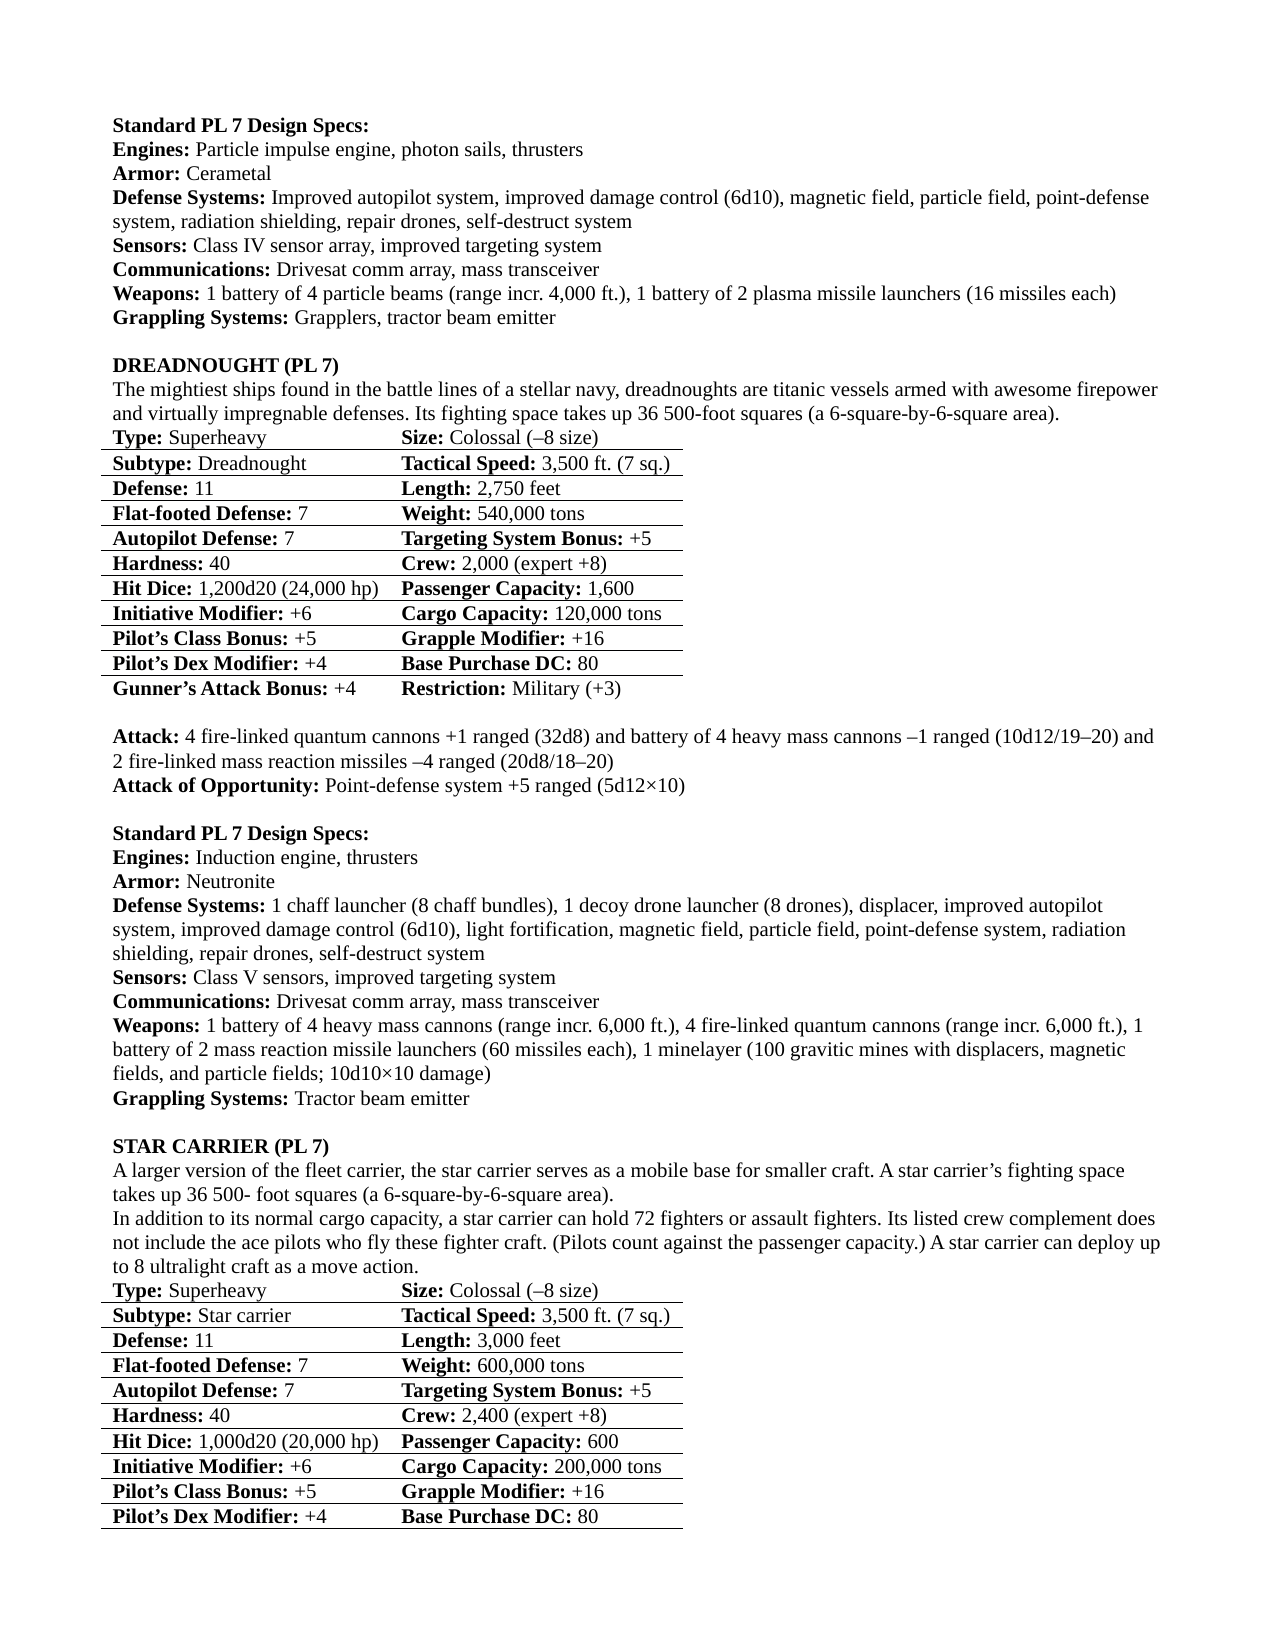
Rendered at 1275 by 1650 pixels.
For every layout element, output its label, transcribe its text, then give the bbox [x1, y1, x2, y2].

table_cell Cargo Capacity: 120,000 tons [390, 601, 683, 625]
text Defense Systems: 1 chaff launcher (8 chaff bundles), 1 decoy drone launcher (8 drones), displacer, improved autopilot system, improved damage control (6d10), light fortification, magnetic field, particle field, point-defense system, radiation shielding, repair drones, self-destruct system [112, 893, 1162, 965]
table_cell Grapple Modifier: +16 [390, 626, 683, 650]
text The mightiest ships found in the battle lines of a stellar navy, dreadnoughts are titanic vessels armed with awesome firepower and virtually impregnable defenses. Its fighting space takes up 36 500-foot squares (a 6-square-by-6-square area). [112, 377, 1162, 425]
text Armor: Neutronite [112, 869, 1162, 893]
table_cell Tactical Speed: 3,500 ft. (7 sq.) [390, 450, 683, 474]
table_cell Pilot’s Dex Modifier: +4 [101, 1504, 390, 1528]
table_header Size: Colossal (–8 size) [390, 425, 683, 449]
table_header Size: Colossal (–8 size) [390, 1278, 683, 1302]
table_cell Length: 2,750 feet [390, 476, 683, 499]
table_cell Hit Dice: 1,200d20 (24,000 hp) [101, 576, 390, 600]
table_cell Restriction: Military (+3) [390, 676, 683, 700]
text Defense Systems: Improved autopilot system, improved damage control (6d10), magnetic field, particle field, point-defense system, radiation shielding, repair drones, self-destruct system [112, 185, 1162, 233]
table_cell Flat-footed Defense: 7 [101, 1353, 390, 1377]
table_cell Cargo Capacity: 200,000 tons [390, 1454, 683, 1478]
table_cell Crew: 2,000 (expert +8) [390, 551, 683, 575]
table_header Type: Superheavy [101, 425, 390, 449]
table_cell Hardness: 40 [101, 551, 390, 575]
text Communications: Drivesat comm array, mass transceiver [112, 989, 1162, 1013]
text Sensors: Class V sensors, improved targeting system [112, 965, 1162, 989]
table_cell Passenger Capacity: 600 [390, 1429, 683, 1453]
text Weapons: 1 battery of 4 particle beams (range incr. 4,000 ft.), 1 battery of 2 plasma missile launchers (16 missiles each) [112, 281, 1162, 305]
table_cell Initiative Modifier: +6 [101, 1454, 390, 1478]
table_cell Hit Dice: 1,000d20 (20,000 hp) [101, 1429, 390, 1453]
table_cell Crew: 2,400 (expert +8) [390, 1404, 683, 1427]
text Attack: 4 fire-linked quantum cannons +1 ranged (32d8) and battery of 4 heavy mass cannons –1 ranged (10d12/19–20) and 2 fire-linked mass reaction missiles –4 ranged (20d8/18–20) [112, 724, 1162, 773]
text Grappling Systems: Tractor beam emitter [112, 1085, 1162, 1109]
table_cell Autopilot Defense: 7 [101, 1378, 390, 1402]
table_cell Weight: 600,000 tons [390, 1353, 683, 1377]
text Standard PL 7 Design Specs: [112, 112, 1162, 137]
text A larger version of the fleet carrier, the star carrier serves as a mobile base for smaller craft. A star carrier’s fighting space takes up 36 500- foot squares (a 6-square-by-6-square area). [112, 1158, 1162, 1206]
text Communications: Drivesat comm array, mass transceiver [112, 257, 1162, 281]
table_cell Targeting System Bonus: +5 [390, 526, 683, 550]
table_header Type: Superheavy [101, 1278, 390, 1302]
text Standard PL 7 Design Specs: [112, 821, 1162, 845]
table_cell Flat-footed Defense: 7 [101, 501, 390, 525]
table_cell Subtype: Dreadnought [101, 450, 390, 474]
table_cell Hardness: 40 [101, 1404, 390, 1427]
table_cell Subtype: Star carrier [101, 1303, 390, 1327]
text Grappling Systems: Grapplers, tractor beam emitter [112, 305, 1162, 329]
table_cell Initiative Modifier: +6 [101, 601, 390, 625]
table_cell Length: 3,000 feet [390, 1328, 683, 1352]
table_cell Tactical Speed: 3,500 ft. (7 sq.) [390, 1303, 683, 1327]
table_cell Targeting System Bonus: +5 [390, 1378, 683, 1402]
table_cell Gunner’s Attack Bonus: +4 [101, 676, 390, 700]
table_cell Passenger Capacity: 1,600 [390, 576, 683, 600]
text Weapons: 1 battery of 4 heavy mass cannons (range incr. 6,000 ft.), 4 fire-linked quantum cannons (range incr. 6,000 ft.), 1 battery of 2 mass reaction missile launchers (60 missiles each), 1 minelayer (100 gravitic mines with displacers, magnetic fields, and particle fields; 10d10×10 damage) [112, 1013, 1162, 1085]
table_cell Pilot’s Class Bonus: +5 [101, 1479, 390, 1503]
text In addition to its normal cargo capacity, a star carrier can hold 72 fighters or assault fighters. Its listed crew complement does not include the ace pilots who fly these fighter craft. (Pilots count against the passenger capacity.) A star carrier can deploy up to 8 ultralight craft as a move action. [112, 1206, 1162, 1278]
table_cell Pilot’s Class Bonus: +5 [101, 626, 390, 650]
table_cell Defense: 11 [101, 476, 390, 499]
table_cell Base Purchase DC: 80 [390, 651, 683, 675]
table_cell Weight: 540,000 tons [390, 501, 683, 525]
text Engines: Particle impulse engine, photon sails, thrusters [112, 137, 1162, 161]
text STAR CARRIER (PL 7) [112, 1133, 1162, 1158]
table_cell Defense: 11 [101, 1328, 390, 1352]
text Sensors: Class IV sensor array, improved targeting system [112, 233, 1162, 257]
text Armor: Cerametal [112, 161, 1162, 185]
table_cell Autopilot Defense: 7 [101, 526, 390, 550]
text DREADNOUGHT (PL 7) [112, 353, 1162, 377]
table_cell Pilot’s Dex Modifier: +4 [101, 651, 390, 675]
table_cell Base Purchase DC: 80 [390, 1504, 683, 1528]
text Attack of Opportunity: Point-defense system +5 ranged (5d12×10) [112, 773, 1162, 797]
table_cell Grapple Modifier: +16 [390, 1479, 683, 1503]
text Engines: Induction engine, thrusters [112, 845, 1162, 869]
